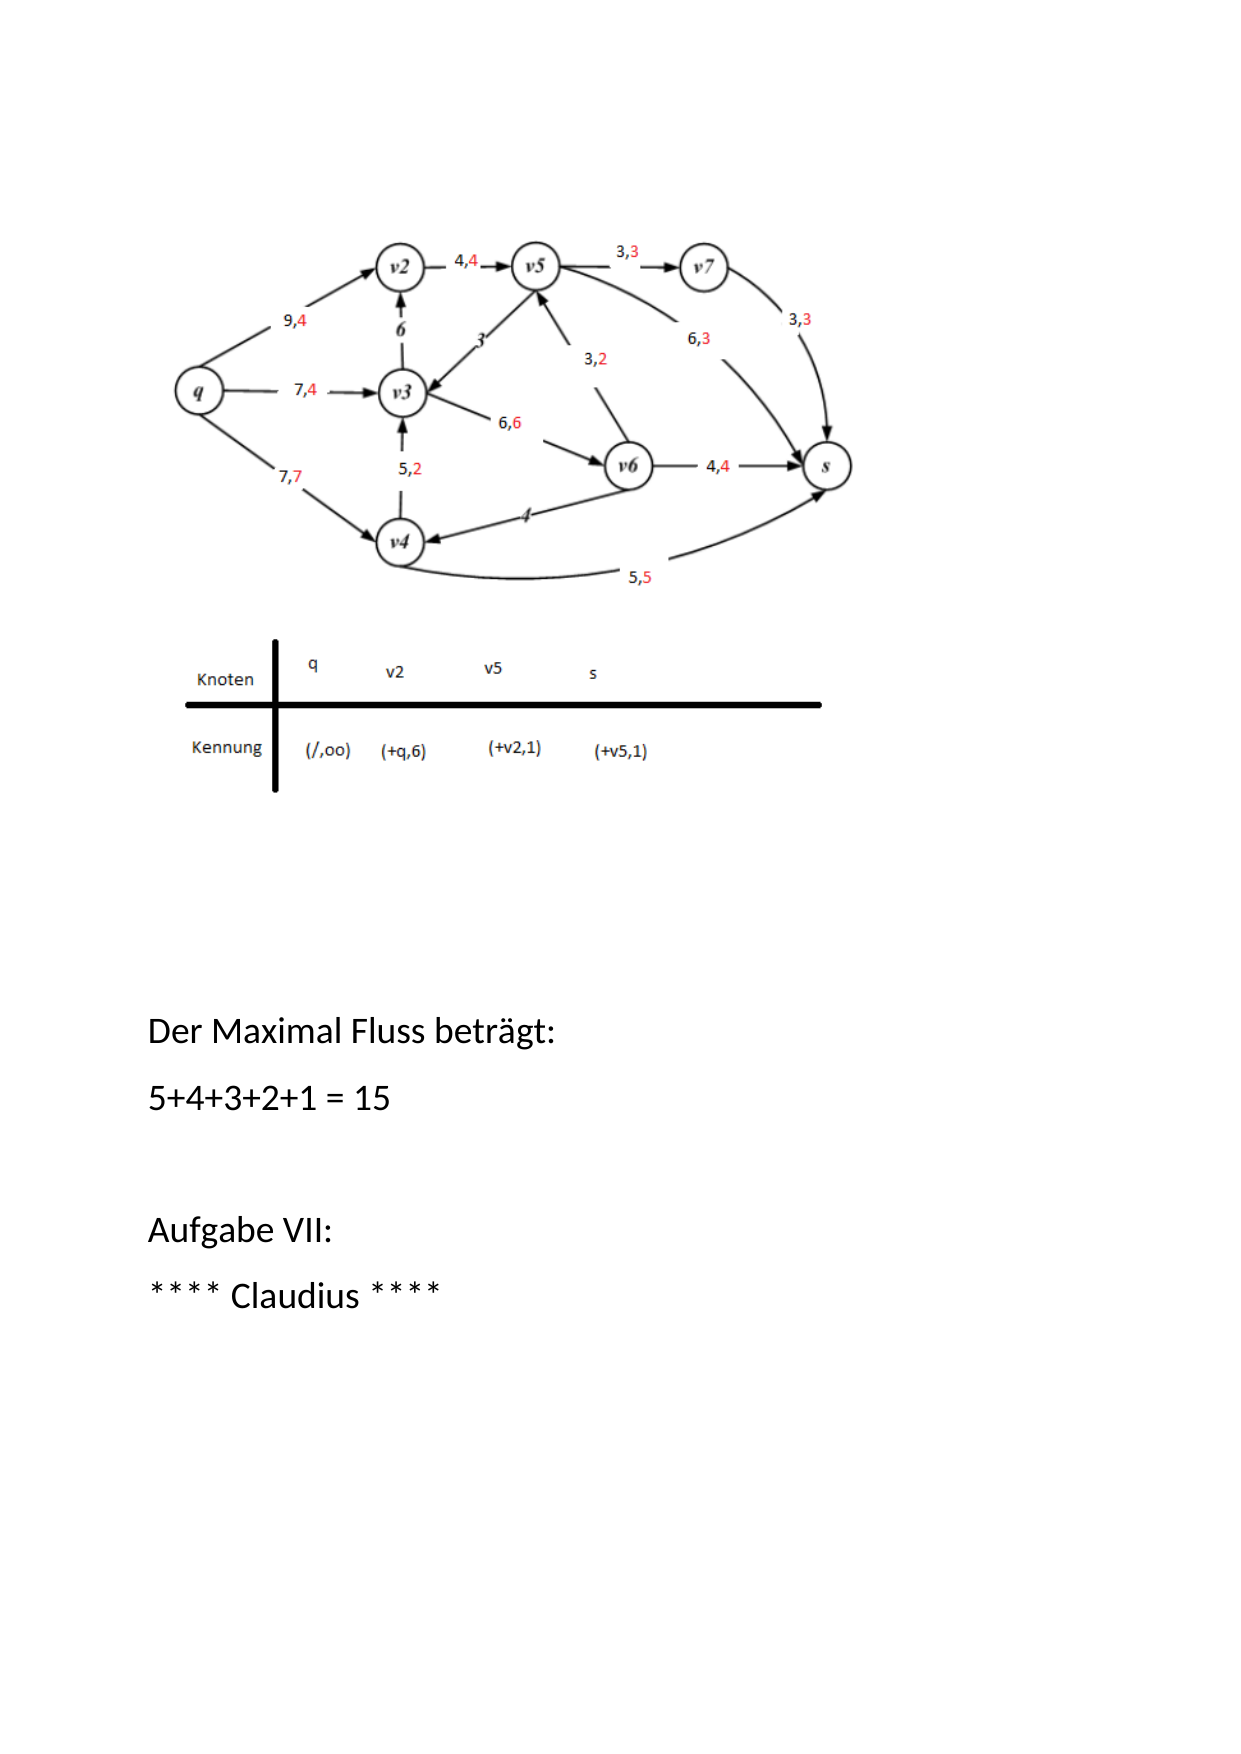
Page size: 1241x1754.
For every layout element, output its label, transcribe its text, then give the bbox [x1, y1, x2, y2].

text 5+4+3+2+1 = 15 [148, 1074, 1093, 1119]
picture [147, 238, 1093, 941]
text Aufgabe VII: [148, 1206, 1093, 1252]
text **** Claudius **** [148, 1272, 1093, 1318]
text Der Maximal Fluss beträgt: [148, 1007, 1093, 1053]
